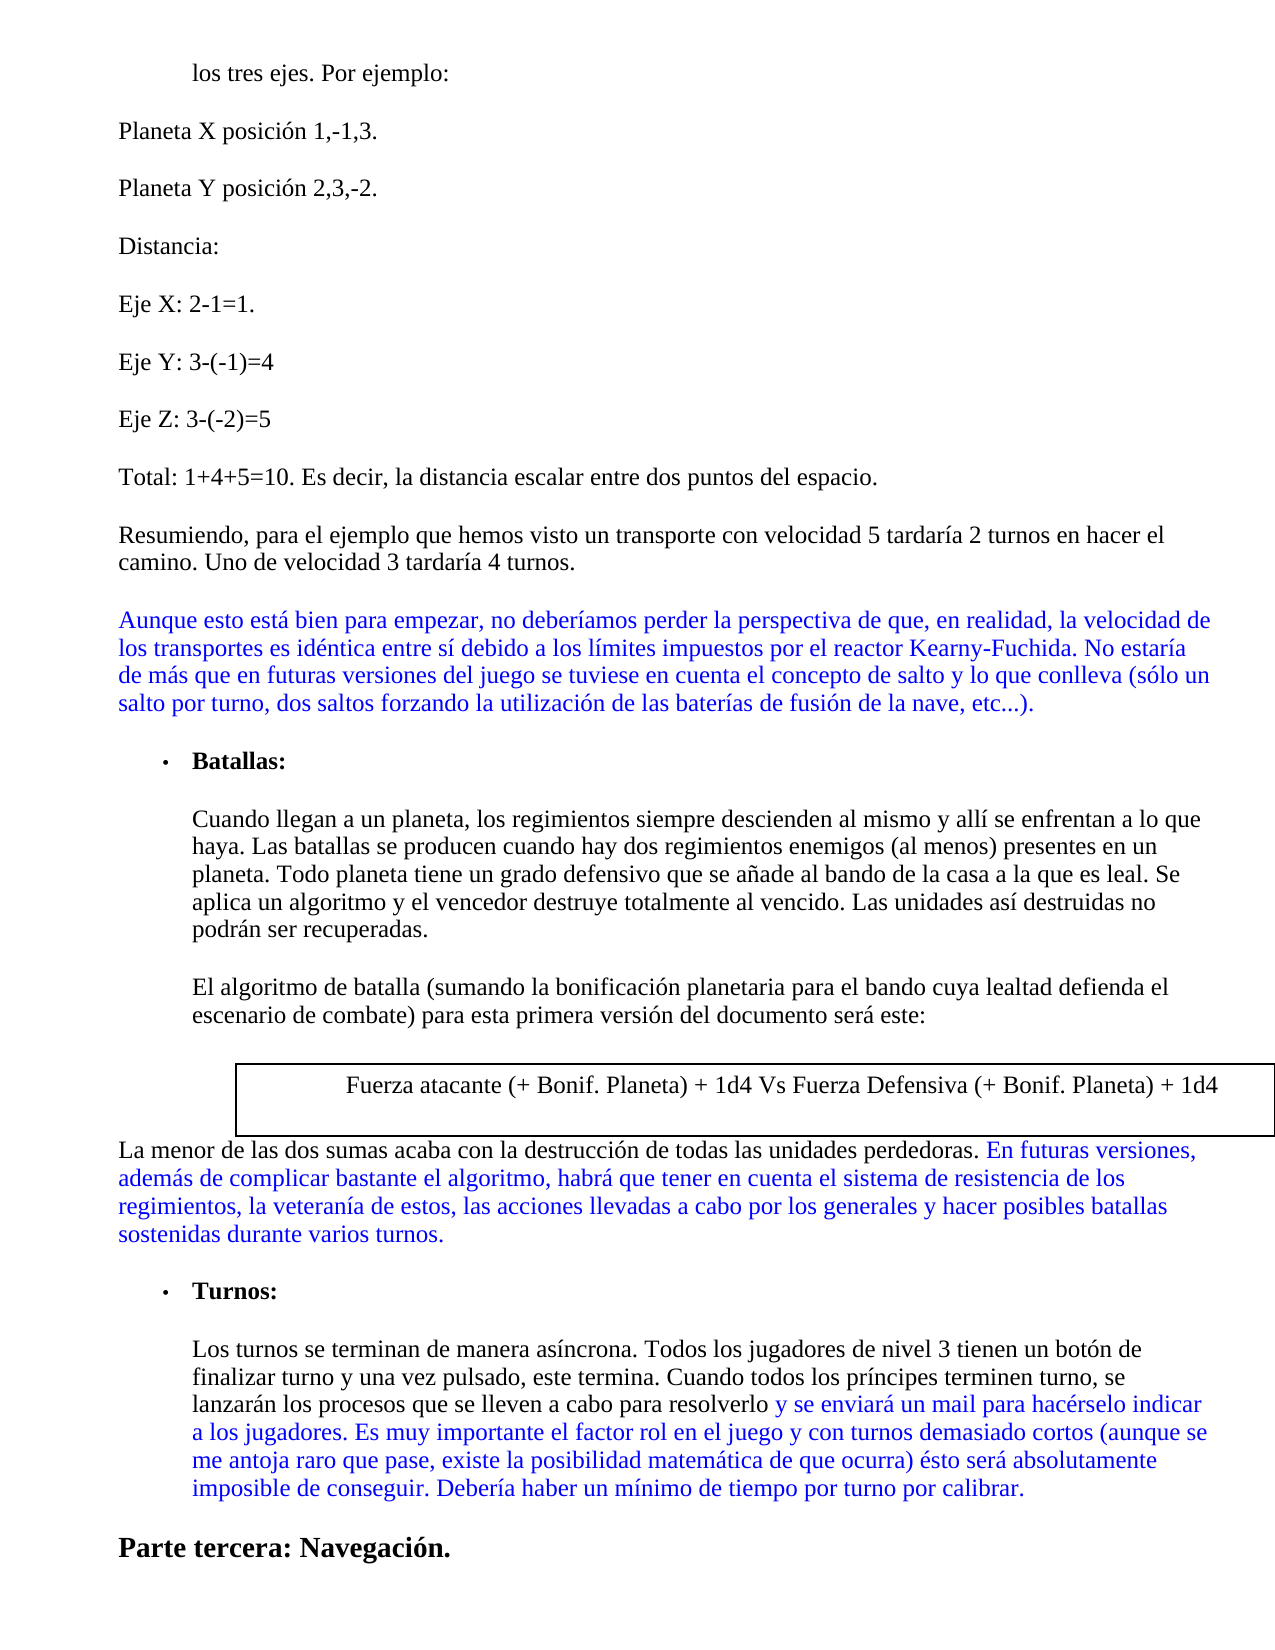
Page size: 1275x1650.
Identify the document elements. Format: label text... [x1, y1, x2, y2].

list Los turnos se terminan de manera asíncrona. Todos los jugadores de nivel 3 tienen un botón de finalizar turno y una vez pulsado, este termina. Cuando todos los príncipes terminen turno, se lanzarán los procesos que se lleven a cabo para resolverlo y se enviará un mail para hacérselo indicar a los jugadores. Es muy importante el factor rol en el juego y con turnos demasiado cortos (aunque se me antoja raro que pase, existe la posibilidad matemática de que ocurra) ésto será absolutamente imposible de conseguir. Debería haber un mínimo de tiempo por turno por calibrar. [162, 1335, 1216, 1501]
list Batallas: [162, 747, 1216, 775]
list Cuando llegan a un planeta, los regimientos siempre descienden al mismo y allí se enfrentan a lo que haya. Las batallas se producen cuando hay dos regimientos enemigos (al menos) presentes en un planeta. Todo planeta tiene un grado defensivo que se añade al bando de la casa a la que es leal. Se aplica un algoritmo y el vencedor destruye totalmente al vencido. Las unidades así destruidas no podrán ser recuperadas. [162, 805, 1216, 943]
text Total: 1+4+5=10. Es decir, la distancia escalar entre dos puntos del espacio. [118, 463, 1216, 491]
list Turnos: [162, 1277, 1216, 1305]
text Resumiendo, para el ejemplo que hemos visto un transporte con velocidad 5 tardaría 2 turnos en hacer el camino. Uno de velocidad 3 tardaría 4 turnos. [118, 521, 1216, 576]
text Planeta Y posición 2,3,-2. [118, 174, 1216, 202]
text Eje X: 2-1=1. [118, 290, 1216, 318]
text Aunque esto está bien para empezar, no deberíamos perder la perspectiva de que, en realidad, la velocidad de los transportes es idéntica entre sí debido a los límites impuestos por el reactor Kearny-Fuchida. No estaría de más que en futuras versiones del juego se tuviese en cuenta el concepto de salto y lo que conlleva (sólo un salto por turno, dos saltos forzando la utilización de las baterías de fusión de la nave, etc...). [118, 606, 1216, 717]
text Eje Z: 3-(-2)=5 [118, 405, 1216, 433]
text Parte tercera: Navegación. [118, 1531, 1216, 1564]
text Planeta X posición 1,-1,3. [118, 117, 1216, 144]
list El algoritmo de batalla (sumando la bonificación planetaria para el bando cuya lealtad defienda el escenario de combate) para esta primera versión del documento será este: [162, 973, 1216, 1029]
table_header Fuerza atacante (+ Bonif. Planeta) + 1d4 Vs Fuerza Defensiva (+ Bonif. Planeta) + 1d4 [237, 1065, 1274, 1134]
text Eje Y: 3-(-1)=4 [118, 348, 1216, 375]
text La menor de las dos sumas acaba con la destrucción de todas las unidades perdedoras. En futuras versiones, además de complicar bastante el algoritmo, habrá que tener en cuenta el sistema de resistencia de los regimientos, la veteranía de estos, las acciones llevadas a cabo por los generales y hacer posibles batallas sostenidas durante varios turnos. [118, 1137, 1216, 1247]
list los tres ejes. Por ejemplo: [162, 59, 1216, 87]
text Distancia: [118, 232, 1216, 260]
